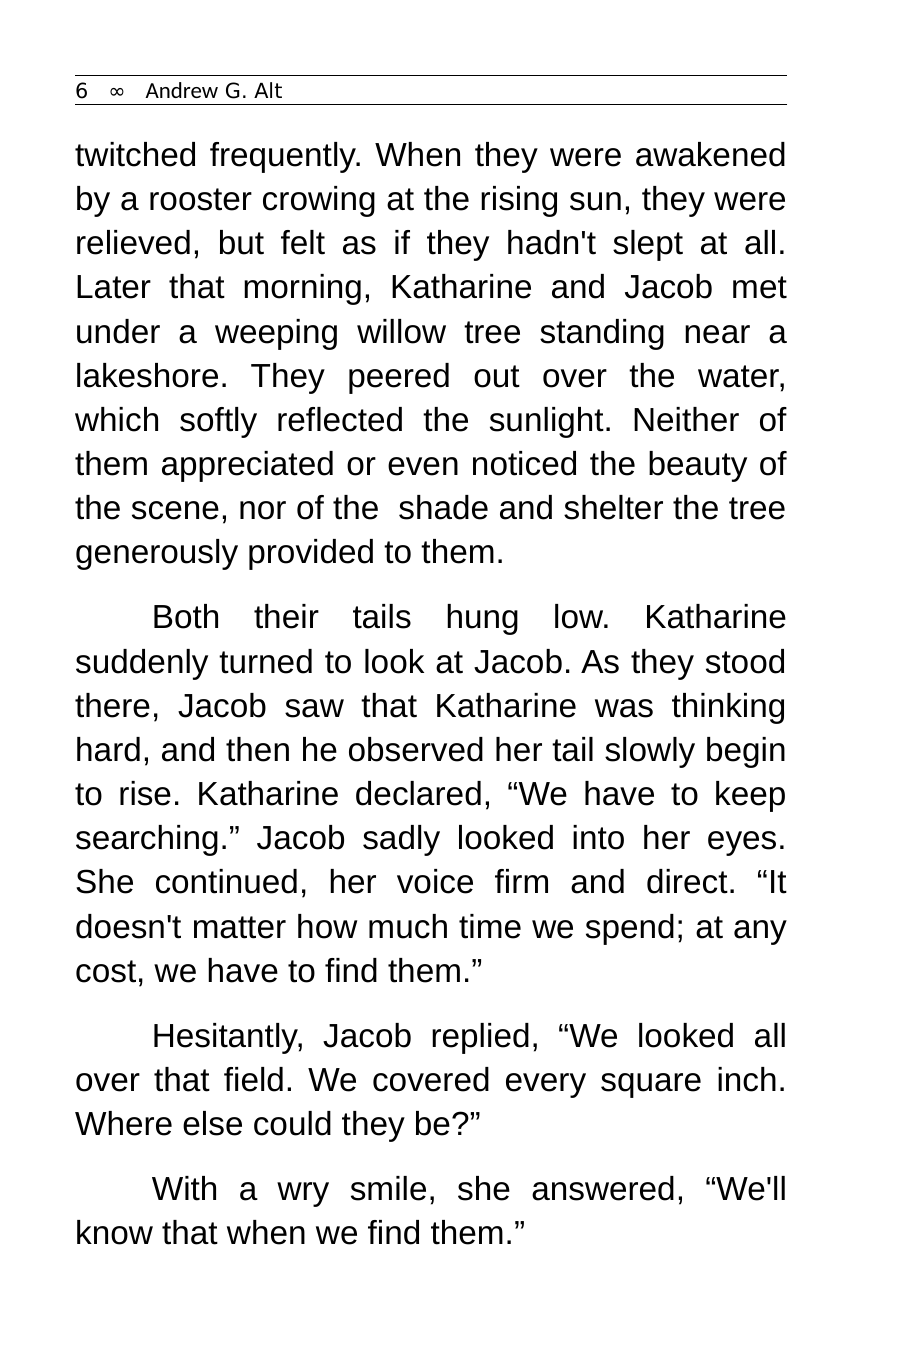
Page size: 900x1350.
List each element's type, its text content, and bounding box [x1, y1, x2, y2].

text With a wry smile, she answered, “We'll know that when we find them.” [75, 1169, 787, 1252]
text Both their tails hung low. Katharine suddenly turned to look at Jacob. As they stood there, Jacob saw that Katharine was thinking hard, and then he observed her tail slowly begin to rise. Katharine declared, “We have to keep searching.” Jacob sadly looked into her eyes. She continued, her voice firm and direct. “It doesn't matter how much time we spend; at any cost, we have to find them.” [75, 597, 787, 989]
text twitched frequently. When they were awakened by a rooster crowing at the rising sun, they were relieved, but felt as if they hadn't slept at all. Later that morning, Katharine and Jacob met under a weeping willow tree standing near a lakeshore. They peered out over the water, which softly reflected the sunlight. Neither of them appreciated or even noticed the beauty of the scene, nor of the shade and shelter the tree generously provided to them. [75, 135, 787, 571]
text Hesitantly, Jacob replied, “We looked all over that field. We covered every square inch. Where else could they be?” [75, 1016, 787, 1143]
